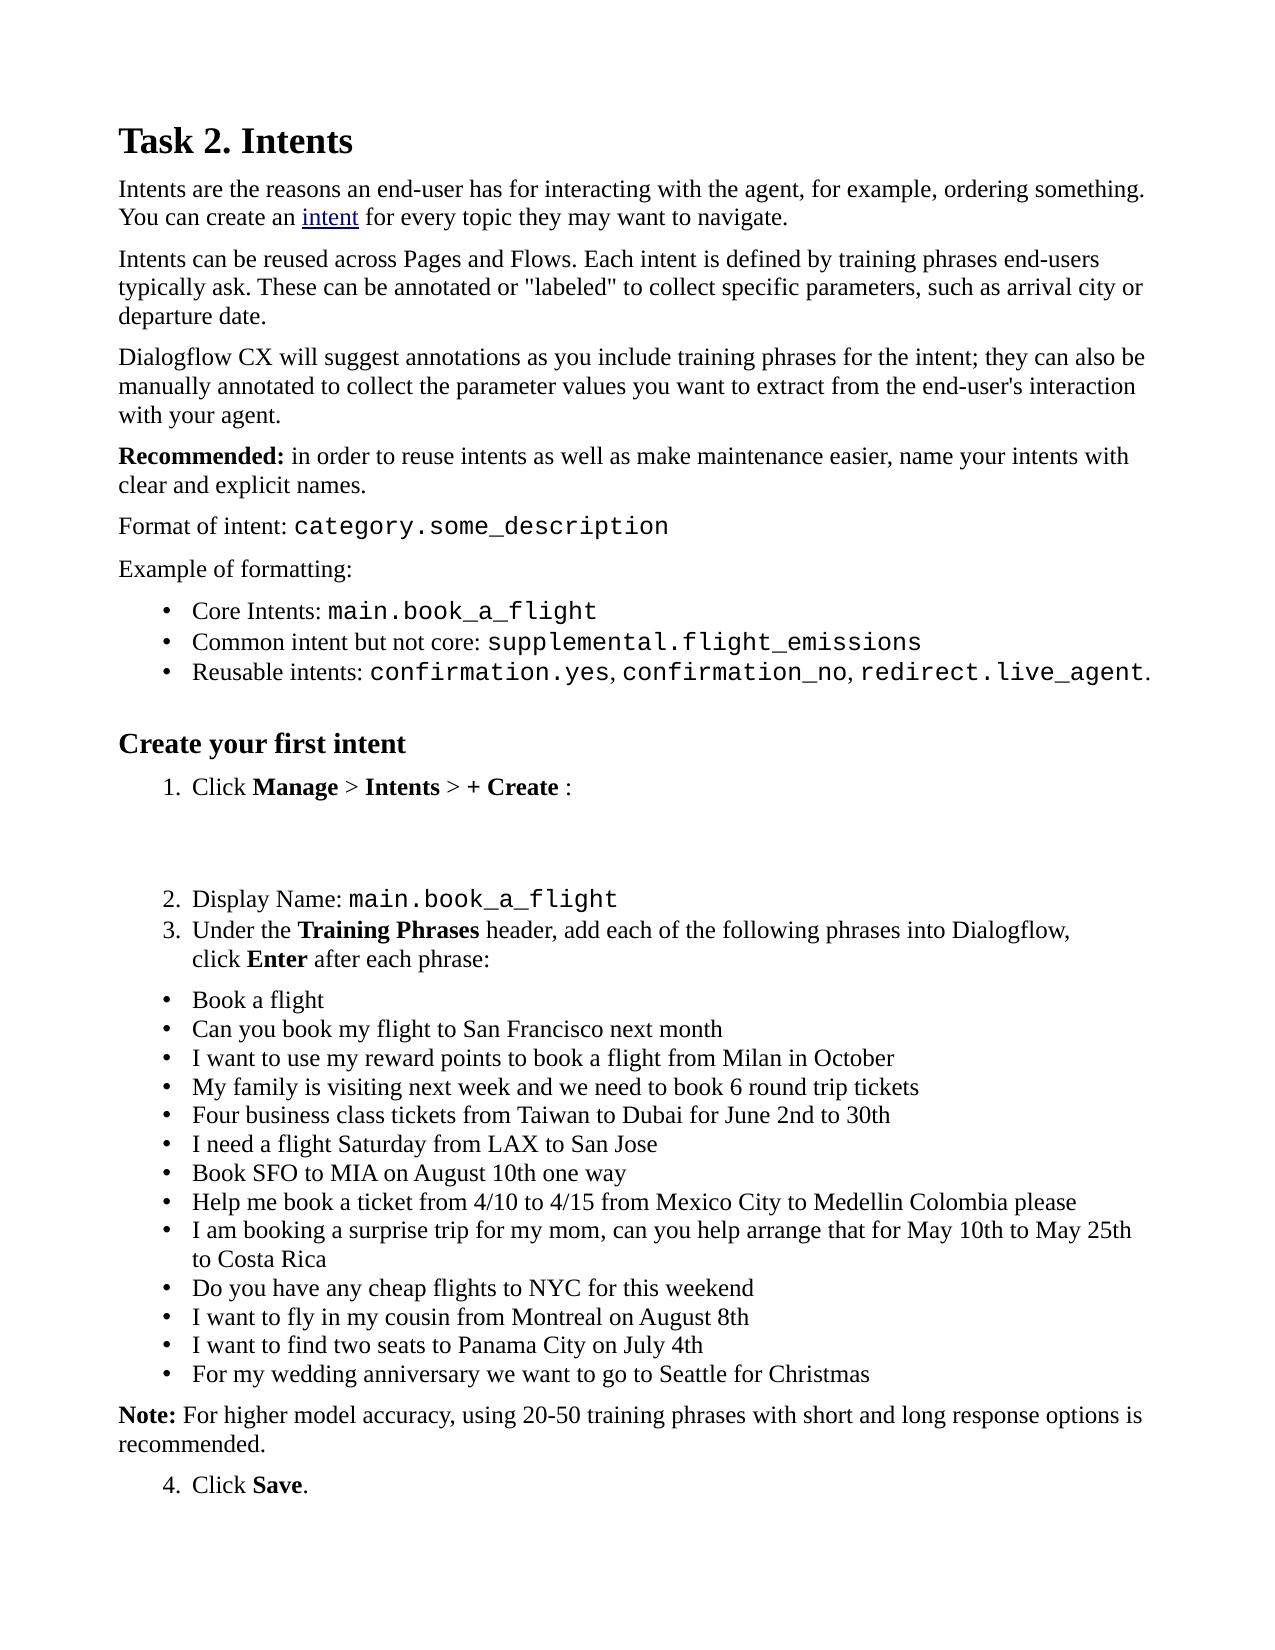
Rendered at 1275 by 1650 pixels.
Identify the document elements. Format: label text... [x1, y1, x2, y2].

list Display Name: main.book_a_flight [162, 884, 1157, 915]
list Click Manage > Intents > + Create : [162, 772, 1157, 801]
text Format of intent: category.some_description [118, 511, 1157, 542]
list My family is visiting next week and we need to book 6 round trip tickets [162, 1072, 1157, 1100]
text Example of formatting: [118, 554, 1157, 583]
list Common intent but not core: supplemental.flight_emissions [162, 627, 1157, 657]
list I need a flight Saturday from LAX to San Jose [162, 1129, 1157, 1158]
list Reusable intents: confirmation.yes, confirmation_no, redirect.live_agent. [162, 657, 1157, 688]
text Intents can be reused across Pages and Flows. Each intent is defined by training phrases end-users typically ask. These can be annotated or "labeled" to collect specific parameters, such as arrival city or departure date. [118, 244, 1157, 330]
list I want to find two seats to Panama City on July 4th [162, 1330, 1157, 1359]
list Help me book a ticket from 4/10 to 4/15 from Mexico City to Medellin Colombia please [162, 1187, 1157, 1215]
text Note: For higher model accuracy, using 20-50 training phrases with short and long response options is recommended. [118, 1400, 1157, 1458]
text Recommended: in order to reuse intents as well as make maintenance easier, name your intents with clear and explicit names. [118, 441, 1157, 499]
list Click Save. [162, 1470, 1157, 1499]
list I want to fly in my cousin from Montreal on August 8th [162, 1302, 1157, 1330]
list Book SFO to MIA on August 10th one way [162, 1158, 1157, 1187]
list Book a flight [162, 985, 1157, 1014]
list I want to use my reward points to book a flight from Milan in October [162, 1043, 1157, 1072]
subtitle Create your first intent [118, 726, 1157, 759]
list I am booking a surprise trip for my mom, can you help arrange that for May 10th to May 25th to Costa Rica [162, 1215, 1157, 1273]
list Can you book my flight to San Francisco next month [162, 1014, 1157, 1043]
text Intents are the reasons an end-user has for interacting with the agent, for example, ordering something. You can create an intent for every topic they may want to navigate. [118, 174, 1157, 231]
subtitle Task 2. Intents [118, 118, 1157, 161]
list Under the Training Phrases header, add each of the following phrases into Dialogflow, click Enter after each phrase: [162, 915, 1157, 973]
text Dialogflow CX will suggest annotations as you include training phrases for the intent; they can also be manually annotated to collect the parameter values you want to extract from the end-user's interaction with your agent. [118, 342, 1157, 429]
list Core Intents: main.book_a_flight [162, 596, 1157, 627]
list For my wedding anniversary we want to go to Seattle for Christmas [162, 1359, 1157, 1388]
list Do you have any cheap flights to NYC for this weekend [162, 1273, 1157, 1302]
list Four business class tickets from Taiwan to Dubai for June 2nd to 30th [162, 1100, 1157, 1129]
